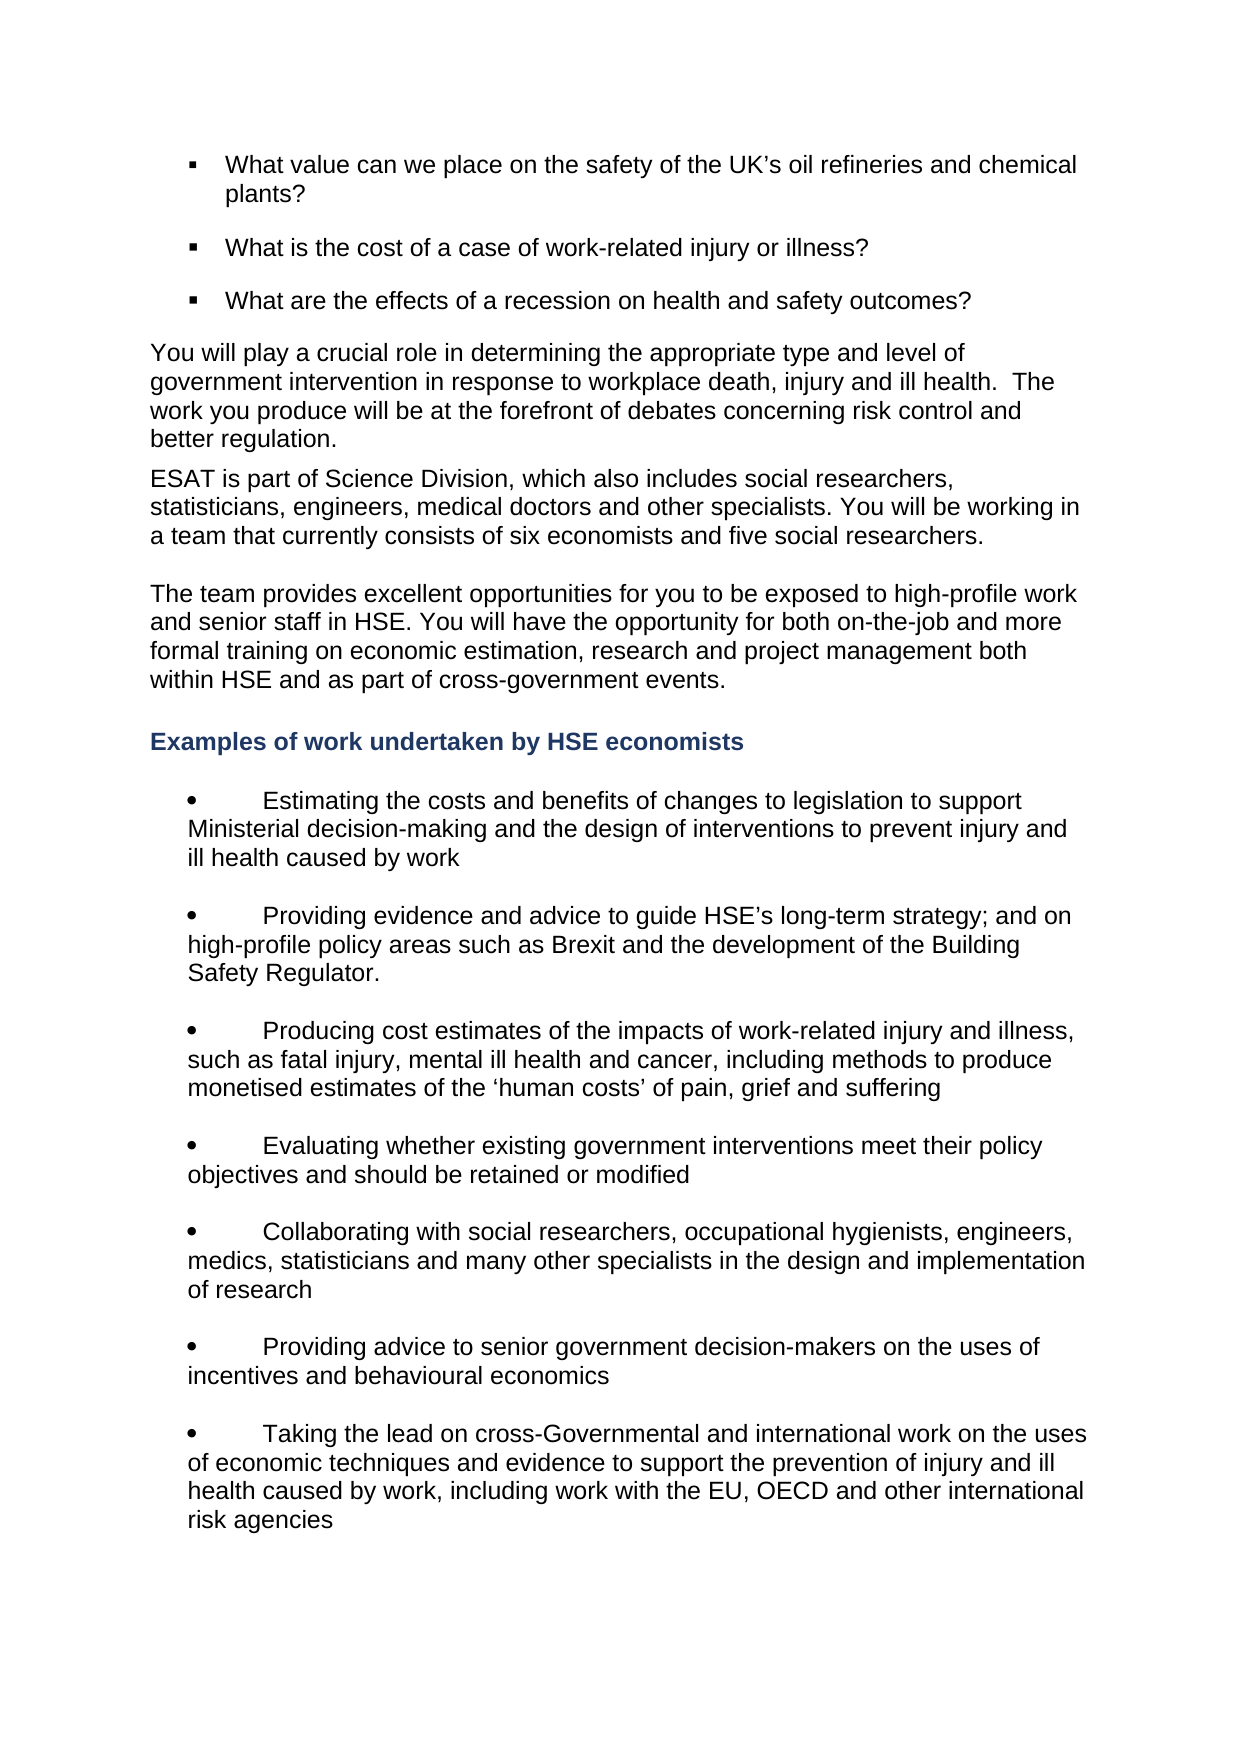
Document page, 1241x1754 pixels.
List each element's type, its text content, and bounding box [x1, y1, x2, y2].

list Estimating the costs and benefits of changes to legislation to support Ministerial decision-making and the design of interventions to prevent injury and ill health caused by work [187, 786, 1090, 872]
list Providing advice to senior government decision-makers on the uses of incentives and behavioural economics [187, 1332, 1090, 1390]
list What is the cost of a case of work-related injury or illness? [187, 232, 1090, 261]
text You will play a crucial role in determining the appropriate type and level of government intervention in response to workplace death, injury and ill health. The work you produce will be at the forefront of debates concerning risk control and better regulation. [150, 338, 1090, 453]
list What value can we place on the safety of the UK’s oil refineries and chemical plants? [187, 150, 1090, 207]
list Evaluating whether existing government interventions meet their policy objectives and should be retained or modified [187, 1131, 1090, 1188]
text The team provides excellent opportunities for you to be exposed to high-profile work and senior staff in HSE. You will have the opportunity for both on-the-job and more formal training on economic estimation, research and project management both within HSE and as part of cross-government events. [150, 578, 1090, 693]
list Providing evidence and advice to guide HSE’s long-term strategy; and on high-profile policy areas such as Brexit and the development of the Building Safety Regulator. [187, 901, 1090, 987]
list What are the effects of a recession on health and safety outcomes? [187, 286, 1090, 315]
list Producing cost estimates of the impacts of work-related injury and illness, such as fatal injury, mental ill health and cancer, including methods to produce monetised estimates of the ‘human costs’ of pain, grief and suffering [187, 1016, 1090, 1102]
subtitle Examples of work undertaken by HSE economists [150, 726, 1090, 755]
list Taking the lead on cross-Governmental and international work on the uses of economic techniques and evidence to support the prevention of injury and ill health caused by work, including work with the EU, OECD and other international risk agencies [187, 1419, 1090, 1534]
list Collaborating with social researchers, occupational hygienists, engineers, medics, statisticians and many other specialists in the design and implementation of research [187, 1217, 1090, 1304]
text ESAT is part of Science Division, which also includes social researchers, statisticians, engineers, medical doctors and other specialists. You will be working in a team that currently consists of six economists and five social researchers. [150, 463, 1090, 550]
